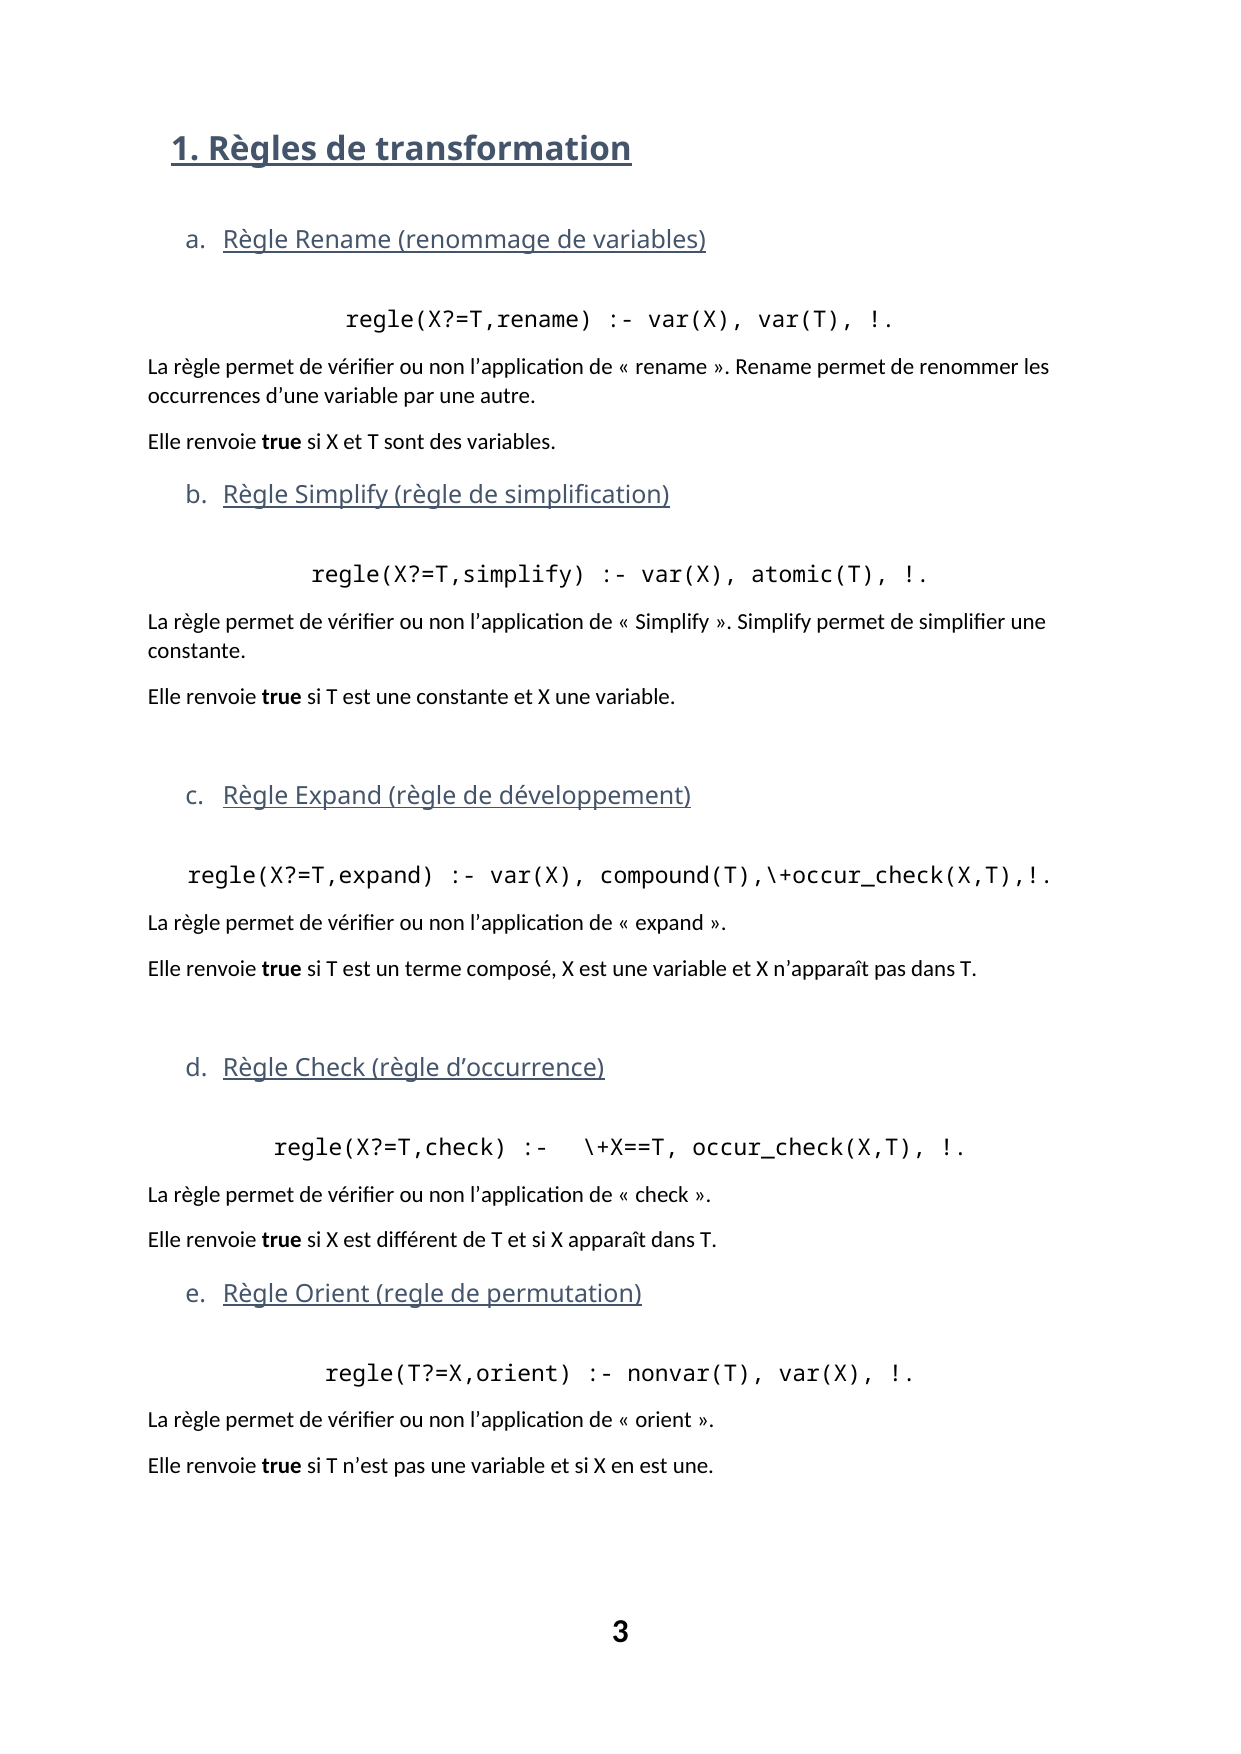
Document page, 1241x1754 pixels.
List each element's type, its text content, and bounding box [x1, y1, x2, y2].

list Règle Rename (renommage de variables) [185, 222, 1093, 256]
text Elle renvoie true si X est différent de T et si X apparaît dans T. [148, 1225, 1093, 1253]
text Elle renvoie true si T est une constante et X une variable. [148, 682, 1093, 710]
list Règle Check (règle d’occurrence) [185, 1049, 1093, 1083]
text La règle permet de vérifier ou non l’application de « Simplify ». Simplify permet de simplifier une constante. [148, 607, 1093, 664]
text La règle permet de vérifier ou non l’application de « expand ». [148, 908, 1093, 936]
text Elle renvoie true si T est un terme composé, X est une variable et X n’apparaît pas dans T. [148, 954, 1093, 982]
text La règle permet de vérifier ou non l’application de « check ». [148, 1180, 1093, 1208]
list Règle Expand (règle de développement) [185, 778, 1093, 812]
text Elle renvoie true si X et T sont des variables. [148, 427, 1093, 455]
list Règle Orient (regle de permutation) [185, 1275, 1093, 1309]
list Règle Simplify (règle de simplification) [185, 477, 1093, 511]
subtitle 1. Règles de transformation [148, 125, 1093, 170]
text La règle permet de vérifier ou non l’application de « rename ». Rename permet de renommer les occurrences d’une variable par une autre. [148, 352, 1093, 409]
text Elle renvoie true si T n’est pas une variable et si X en est une. [148, 1451, 1093, 1479]
text La règle permet de vérifier ou non l’application de « orient ». [148, 1406, 1093, 1434]
text regle(X?=T,expand) :- var(X), compound(T),\+occur_check(X,T),!. [148, 859, 1093, 890]
text regle(X?=T,simplify) :- var(X), atomic(T), !. [148, 558, 1093, 589]
text regle(T?=X,orient) :- nonvar(T), var(X), !. [148, 1356, 1093, 1388]
text regle(X?=T,check) :- \+X==T, occur_check(X,T), !. [148, 1131, 1093, 1162]
text regle(X?=T,rename) :- var(X), var(T), !. [148, 303, 1093, 334]
